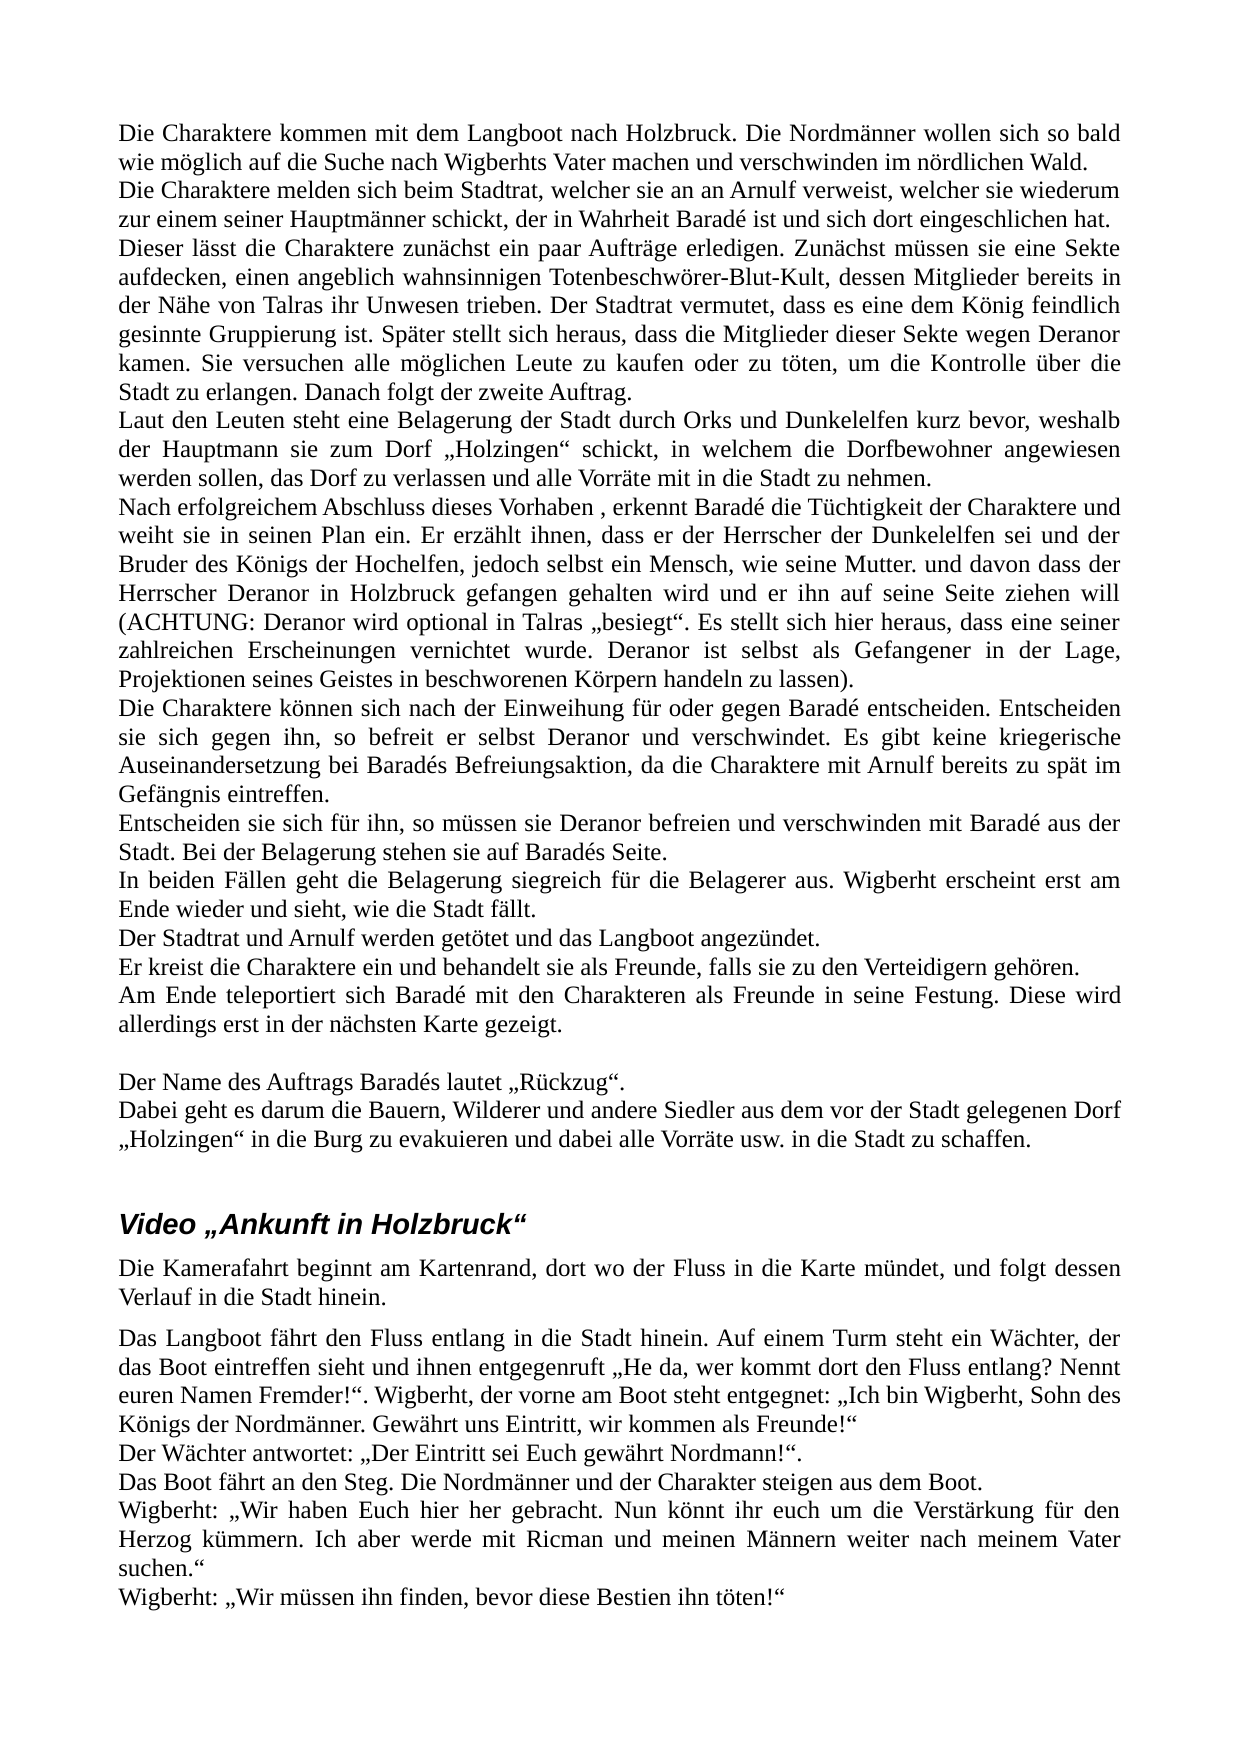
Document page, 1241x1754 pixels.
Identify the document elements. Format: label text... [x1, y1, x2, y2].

text Entscheiden sie sich für ihn, so müssen sie Deranor befreien und verschwinden mit Baradé aus der Stadt. Bei der Belagerung stehen sie auf Baradés Seite. [118, 808, 1122, 866]
text Die Charaktere kommen mit dem Langboot nach Holzbruck. Die Nordmänner wollen sich so bald wie möglich auf die Suche nach Wigberhts Vater machen und verschwinden im nördlichen Wald. [118, 118, 1122, 176]
text Dieser lässt die Charaktere zunächst ein paar Aufträge erledigen. Zunächst müssen sie eine Sekte aufdecken, einen angeblich wahnsinnigen Totenbeschwörer-Blut-Kult, dessen Mitglieder bereits in der Nähe von Talras ihr Unwesen trieben. Der Stadtrat vermutet, dass es eine dem König feindlich gesinnte Gruppierung ist. Später stellt sich heraus, dass die Mitglieder dieser Sekte wegen Deranor kamen. Sie versuchen alle möglichen Leute zu kaufen oder zu töten, um die Kontrolle über die Stadt zu erlangen. Danach folgt der zweite Auftrag. [118, 233, 1122, 406]
text Der Wächter antwortet: „Der Eintritt sei Euch gewährt Nordmann!“. [118, 1438, 1122, 1467]
text In beiden Fällen geht die Belagerung siegreich für die Belagerer aus. Wigberht erscheint erst am Ende wieder und sieht, wie die Stadt fällt. [118, 866, 1122, 923]
text Am Ende teleportiert sich Baradé mit den Charakteren als Freunde in seine Festung. Diese wird allerdings erst in der nächsten Karte gezeigt. [118, 981, 1122, 1038]
text Die Kamerafahrt beginnt am Kartenrand, dort wo der Fluss in die Karte mündet, und folgt dessen Verlauf in die Stadt hinein. [118, 1253, 1122, 1310]
text Wigberht: „Wir müssen ihn finden, bevor diese Bestien ihn töten!“ [118, 1582, 1122, 1610]
text Wigberht: „Wir haben Euch hier her gebracht. Nun könnt ihr euch um die Verstärkung für den Herzog kümmern. Ich aber werde mit Ricman und meinen Männern weiter nach meinem Vater suchen.“ [118, 1495, 1122, 1582]
text Nach erfolgreichem Abschluss dieses Vorhaben , erkennt Baradé die Tüchtigkeit der Charaktere und weiht sie in seinen Plan ein. Er erzählt ihnen, dass er der Herrscher der Dunkelelfen sei und der Bruder des Königs der Hochelfen, jedoch selbst ein Mensch, wie seine Mutter. und davon dass der Herrscher Deranor in Holzbruck gefangen gehalten wird und er ihn auf seine Seite ziehen will (ACHTUNG: Deranor wird optional in Talras „besiegt“. Es stellt sich hier heraus, dass eine seiner zahlreichen Erscheinungen vernichtet wurde. Deranor ist selbst als Gefangener in der Lage, Projektionen seines Geistes in beschworenen Körpern handeln zu lassen). [118, 492, 1122, 693]
text Der Name des Auftrags Baradés lautet „Rückzug“. [118, 1067, 1122, 1096]
text Laut den Leuten steht eine Belagerung der Stadt durch Orks und Dunkelelfen kurz bevor, weshalb der Hauptmann sie zum Dorf „Holzingen“ schickt, in welchem die Dorfbewohner angewiesen werden sollen, das Dorf zu verlassen und alle Vorräte mit in die Stadt zu nehmen. [118, 406, 1122, 492]
text Dabei geht es darum die Bauern, Wilderer und andere Siedler aus dem vor der Stadt gelegenen Dorf „Holzingen“ in die Burg zu evakuieren und dabei alle Vorräte usw. in die Stadt zu schaffen. [118, 1096, 1122, 1153]
text Der Stadtrat und Arnulf werden getötet und das Langboot angezündet. [118, 923, 1122, 952]
text Das Langboot fährt den Fluss entlang in die Stadt hinein. Auf einem Turm steht ein Wächter, der das Boot eintreffen sieht und ihnen entgegenruft „He da, wer kommt dort den Fluss entlang? Nennt euren Namen Fremder!“. Wigberht, der vorne am Boot steht entgegnet: „Ich bin Wigberht, Sohn des Königs der Nordmänner. Gewährt uns Eintritt, wir kommen als Freunde!“ [118, 1323, 1122, 1438]
text Die Charaktere melden sich beim Stadtrat, welcher sie an an Arnulf verweist, welcher sie wiederum zur einem seiner Hauptmänner schickt, der in Wahrheit Baradé ist und sich dort eingeschlichen hat. [118, 176, 1122, 233]
text Das Boot fährt an den Steg. Die Nordmänner und der Charakter steigen aus dem Boot. [118, 1467, 1122, 1495]
subtitle Video „Ankunft in Holzbruck“ [118, 1207, 1122, 1240]
text Die Charaktere können sich nach der Einweihung für oder gegen Baradé entscheiden. Entscheiden sie sich gegen ihn, so befreit er selbst Deranor und verschwindet. Es gibt keine kriegerische Auseinandersetzung bei Baradés Befreiungsaktion, da die Charaktere mit Arnulf bereits zu spät im Gefängnis eintreffen. [118, 693, 1122, 808]
text Er kreist die Charaktere ein und behandelt sie als Freunde, falls sie zu den Verteidigern gehören. [118, 952, 1122, 981]
